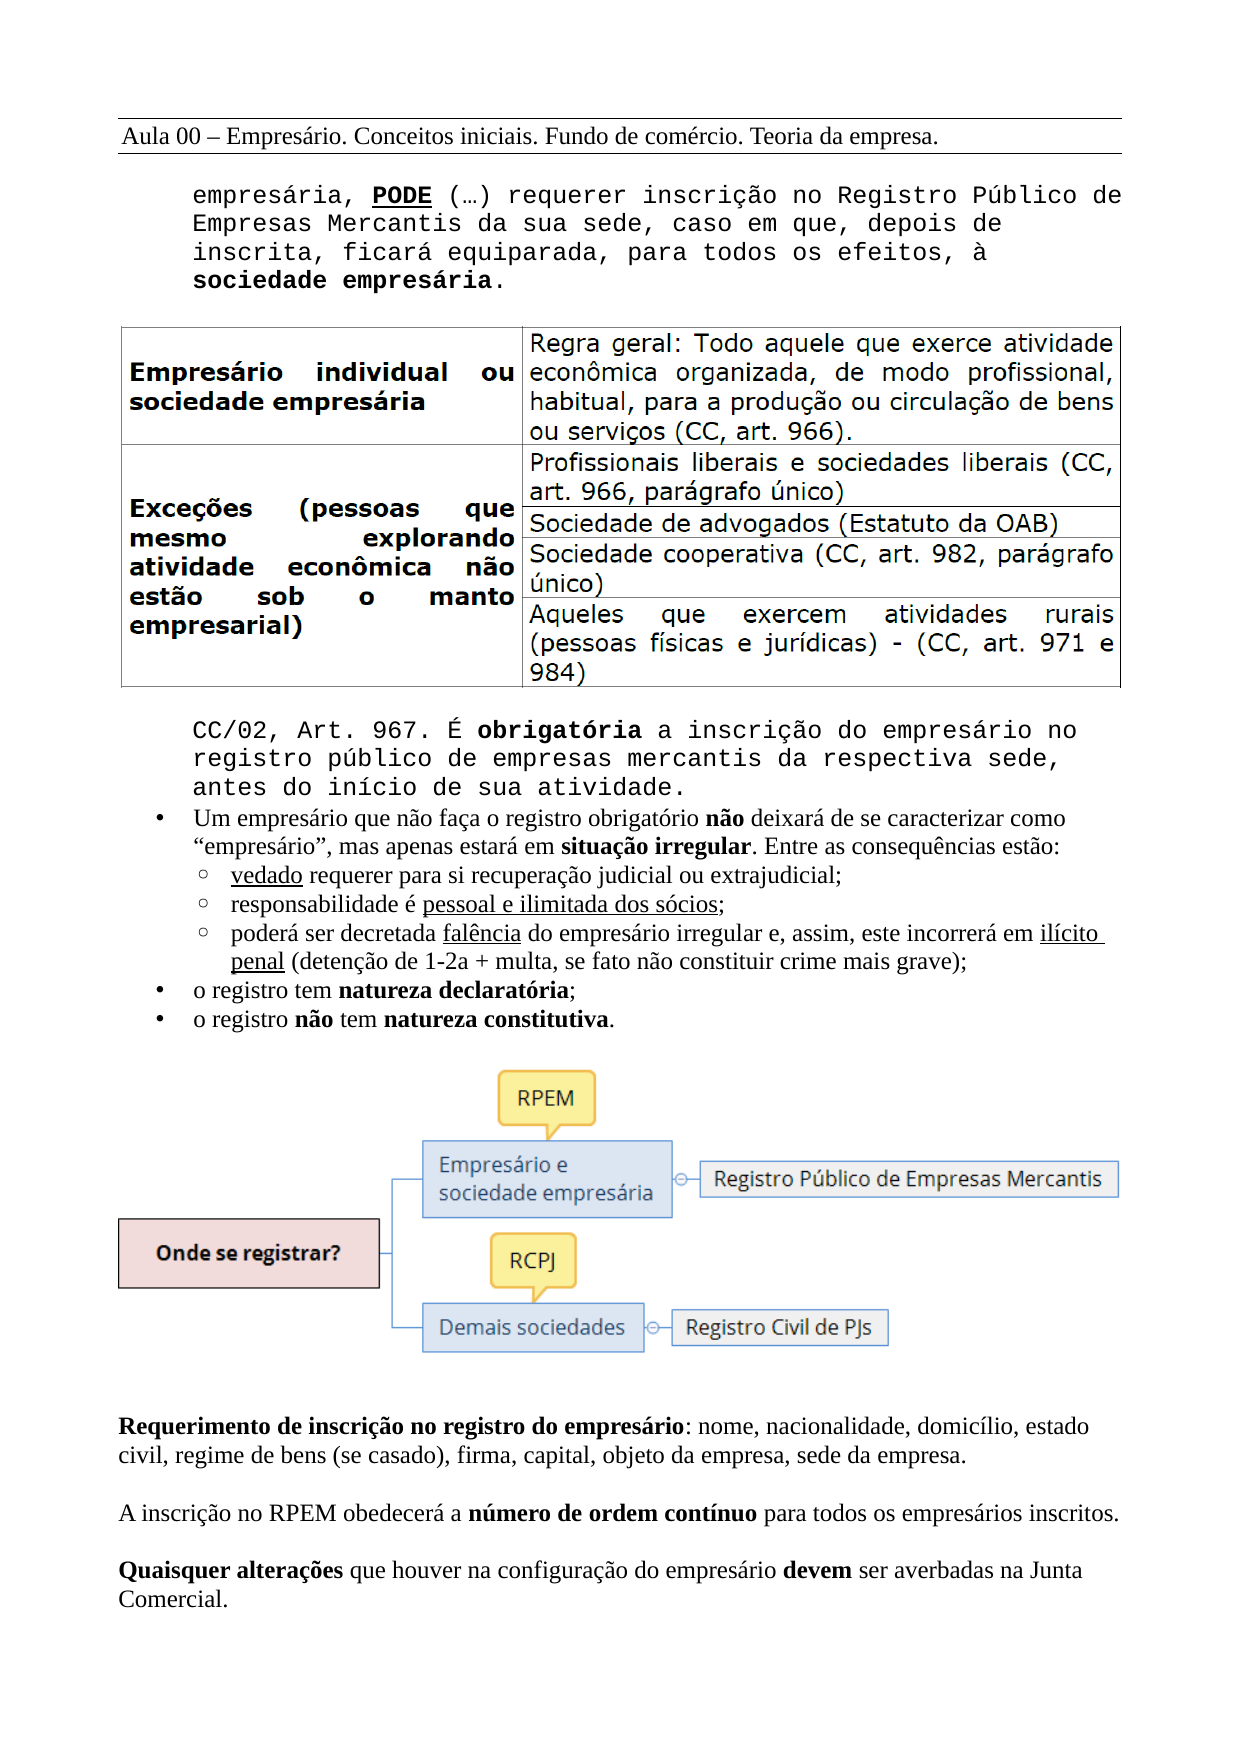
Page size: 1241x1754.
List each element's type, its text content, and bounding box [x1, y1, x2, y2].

text Requerimento de inscrição no registro do empresário: nome, nacionalidade, domicílio, estado civil, regime de bens (se casado), firma, capital, objeto da empresa, sede da empresa. [118, 1411, 1122, 1469]
list o registro tem natureza declaratória; [156, 975, 1122, 1004]
list responsabilidade é pessoal e ilimitada dos sócios; [193, 889, 1122, 918]
text empresária, PODE (…) requerer inscrição no Registro Público de Empresas Mercantis da sua sede, caso em que, depois de inscrita, ficará equiparada, para todos os efeitos, à sociedade empresária. [192, 183, 1122, 296]
text A inscrição no RPEM obedecerá a número de ordem contínuo para todos os empresários inscritos. [118, 1498, 1122, 1526]
text CC/02, Art. 967. É obrigatória a inscrição do empresário no registro público de empresas mercantis da respectiva sede, antes do início de sua atividade. [192, 718, 1122, 803]
list Um empresário que não faça o registro obrigatório não deixará de se caracterizar como “empresário”, mas apenas estará em situação irregular. Entre as consequências estão: [156, 803, 1122, 860]
list poderá ser decretada falência do empresário irregular e, assim, este incorrerá em ilícito penal (detenção de 1-2a + multa, se fato não constituir crime mais grave); [193, 918, 1122, 975]
text Quaisquer alterações que houver na configuração do empresário devem ser averbadas na Junta Comercial. [118, 1555, 1122, 1613]
list vedado requerer para si recuperação judicial ou extrajudicial; [193, 860, 1122, 889]
picture [118, 1061, 1123, 1354]
picture [118, 324, 1123, 690]
list o registro não tem natureza constitutiva. [156, 1004, 1122, 1033]
